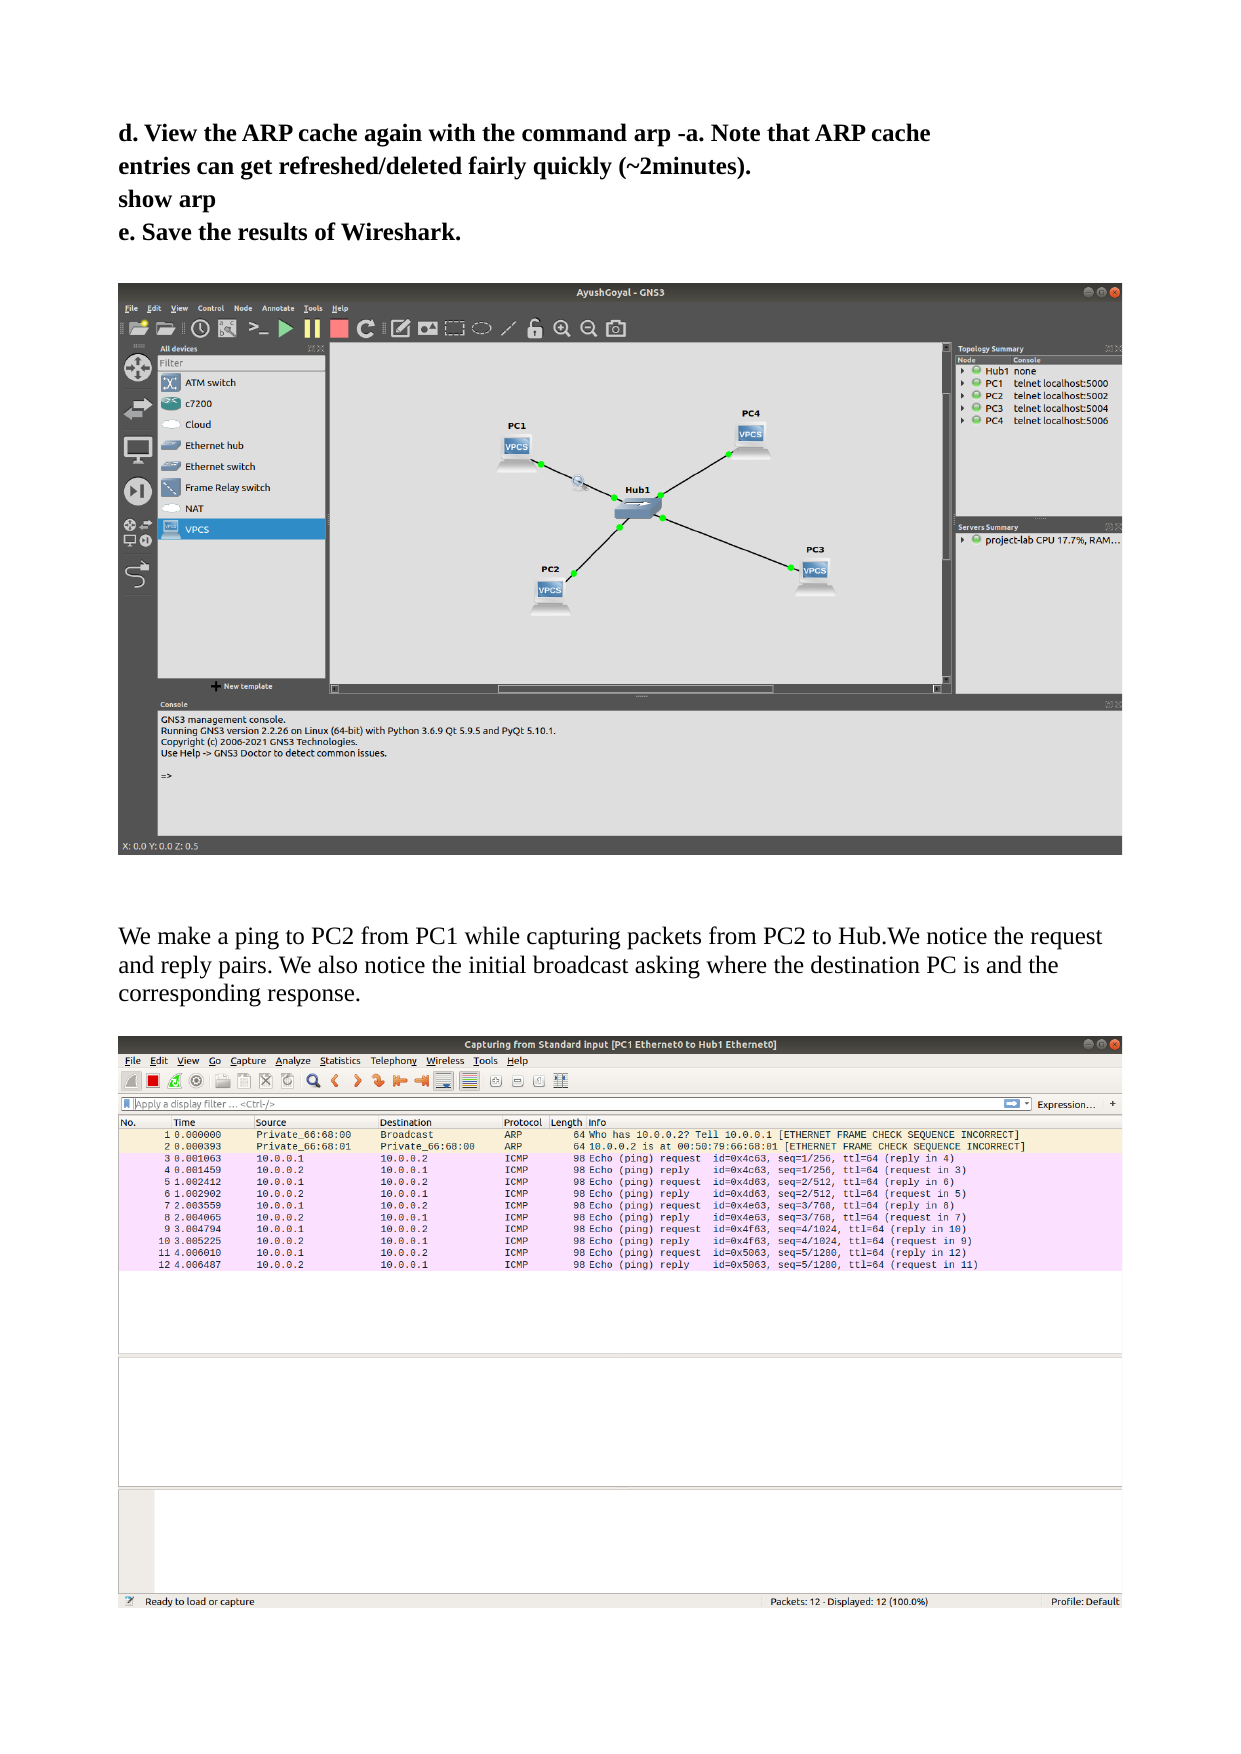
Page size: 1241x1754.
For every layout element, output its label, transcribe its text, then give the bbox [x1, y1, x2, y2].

text show arp [118, 184, 1122, 213]
text We make a ping to PC2 from PC1 while capturing packets from PC2 to Hub.We notice the request and reply pairs. We also notice the initial broadcast asking where the destination PC is and the corresponding response. [118, 921, 1122, 1007]
text e. Save the results of Wireshark. [118, 217, 1122, 246]
picture [118, 1036, 1123, 1608]
picture [118, 283, 1123, 855]
text d. View the ARP cache again with the command arp -a. Note that ARP cache [118, 118, 1122, 147]
text entries can get refreshed/deleted fairly quickly (~2minutes). [118, 151, 1122, 180]
